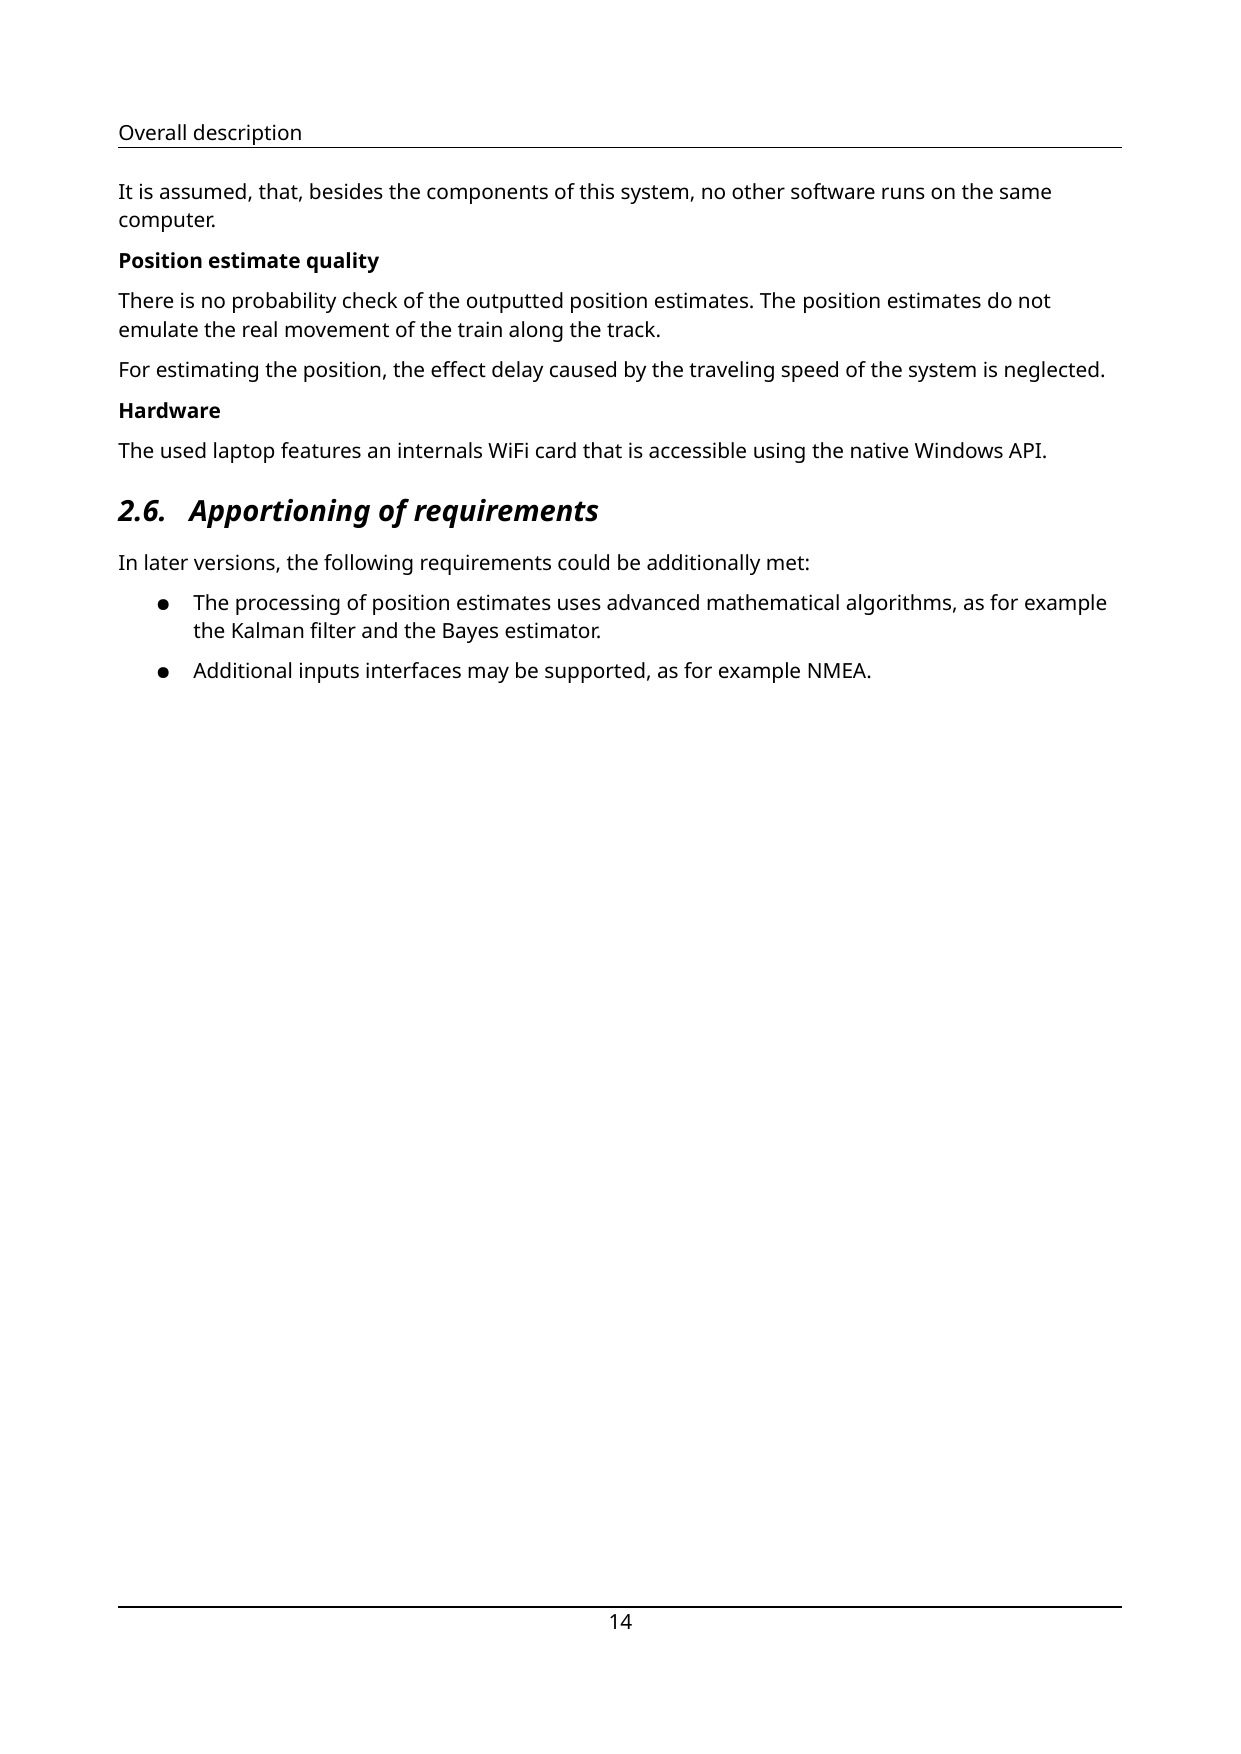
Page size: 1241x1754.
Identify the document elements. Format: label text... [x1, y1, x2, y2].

list Additional inputs interfaces may be supported, as for example NMEA. [156, 656, 1122, 685]
text It is assumed, that, besides the components of this system, no other software runs on the same computer. [118, 177, 1122, 234]
text The used laptop features an internals WiFi card that is accessible using the native Windows API. [118, 436, 1122, 465]
text In later versions, the following requirements could be additionally met: [118, 548, 1122, 576]
list The processing of position estimates uses advanced mathematical algorithms, as for example the Kalman filter and the Bayes estimator. [156, 588, 1122, 645]
text Hardware [118, 396, 1122, 425]
subtitle Apportioning of requirements [118, 490, 1122, 529]
text Position estimate quality [118, 246, 1122, 275]
text There is no probability check of the outputted position estimates. The position estimates do not emulate the real movement of the train along the track. [118, 287, 1122, 343]
text For estimating the position, the effect delay caused by the traveling speed of the system is neglected. [118, 355, 1122, 384]
